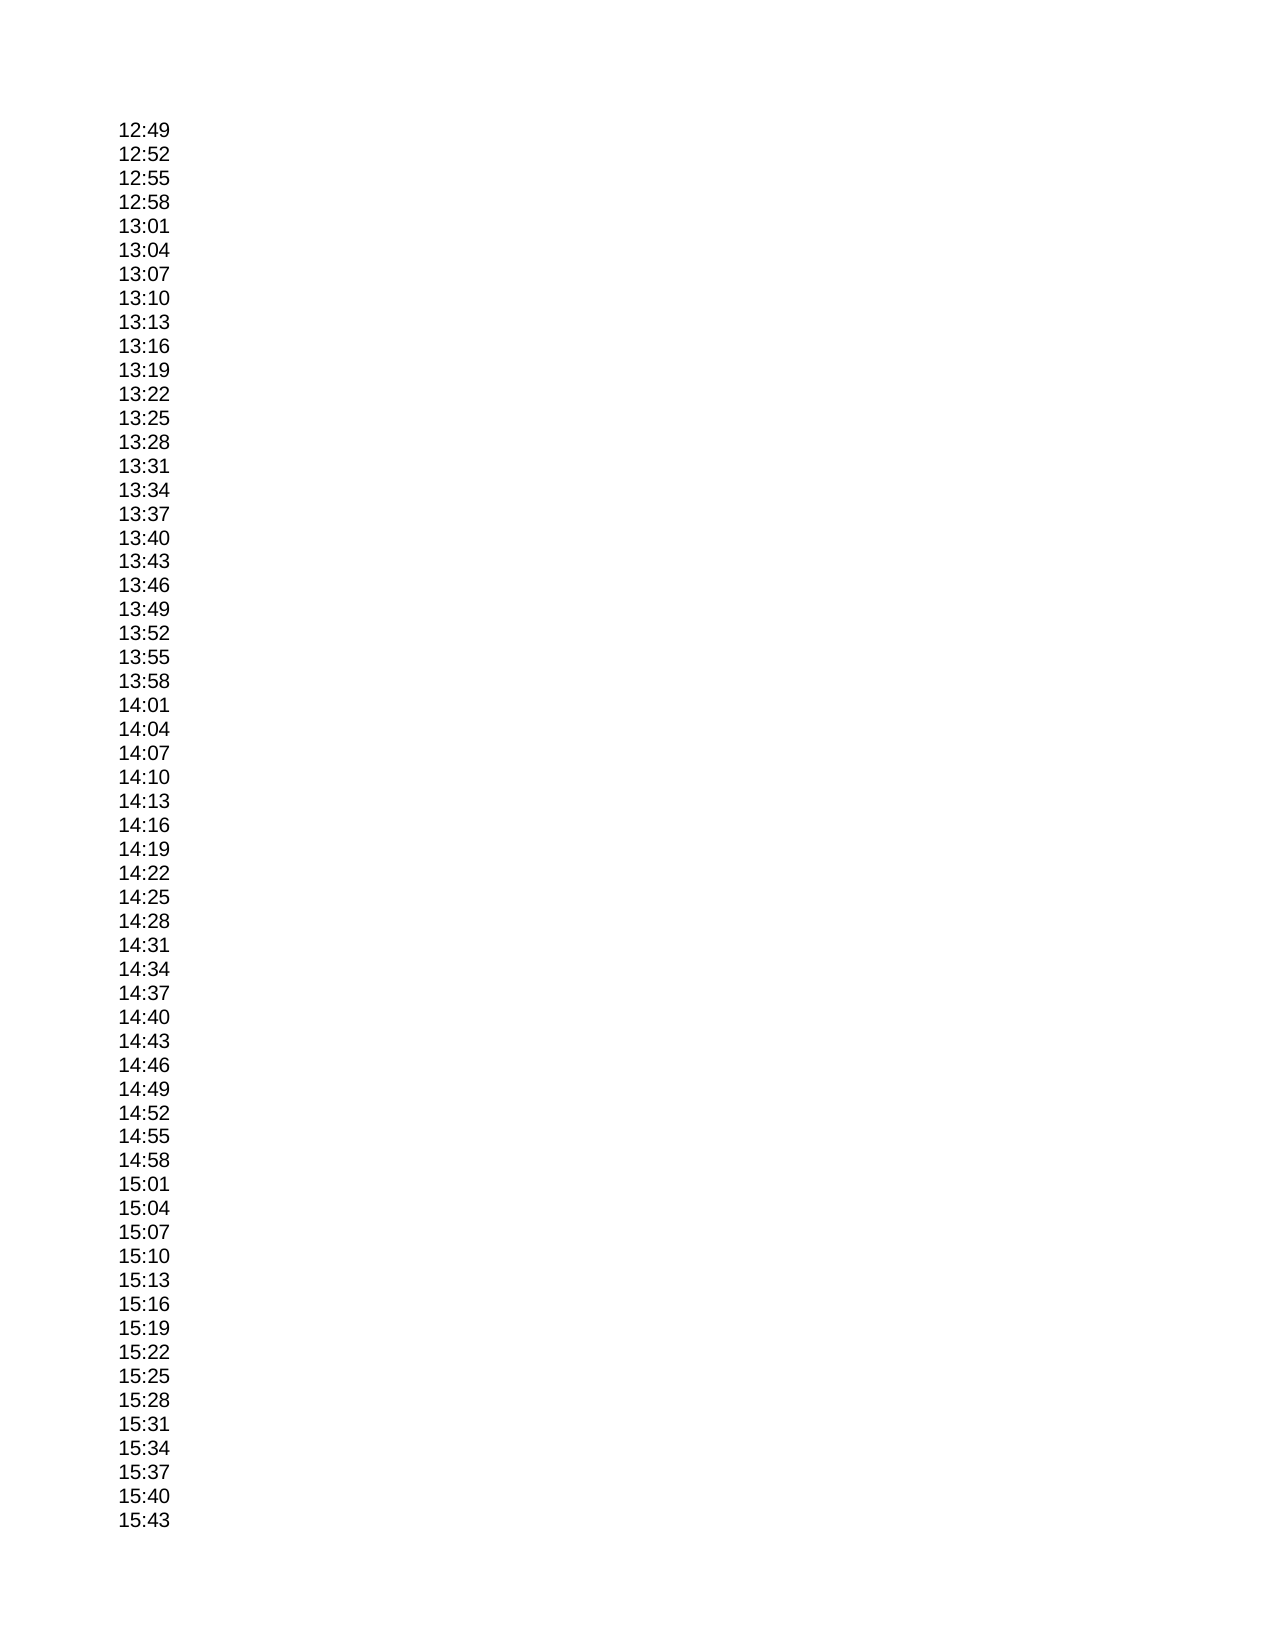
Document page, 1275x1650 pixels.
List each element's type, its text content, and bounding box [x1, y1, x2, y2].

text 13:01 [118, 214, 1157, 238]
text 15:22 [118, 1340, 1157, 1364]
text 15:25 [118, 1364, 1157, 1388]
text 14:13 [118, 789, 1157, 813]
text 13:07 [118, 262, 1157, 286]
text 14:19 [118, 837, 1157, 861]
text 14:01 [118, 693, 1157, 717]
text 14:49 [118, 1076, 1157, 1100]
text 13:31 [118, 453, 1157, 477]
text 14:55 [118, 1124, 1157, 1148]
text 15:43 [118, 1508, 1157, 1532]
text 14:22 [118, 861, 1157, 885]
text 13:13 [118, 310, 1157, 334]
text 13:46 [118, 573, 1157, 597]
text 13:43 [118, 549, 1157, 573]
text 15:28 [118, 1388, 1157, 1412]
text 15:31 [118, 1412, 1157, 1436]
text 14:40 [118, 1004, 1157, 1028]
text 13:22 [118, 382, 1157, 406]
text 14:43 [118, 1028, 1157, 1052]
text 13:28 [118, 429, 1157, 453]
text 15:37 [118, 1460, 1157, 1484]
text 13:49 [118, 597, 1157, 621]
text 13:04 [118, 238, 1157, 262]
text 15:01 [118, 1172, 1157, 1196]
text 15:10 [118, 1244, 1157, 1268]
text 13:58 [118, 669, 1157, 693]
text 15:16 [118, 1292, 1157, 1316]
text 14:10 [118, 765, 1157, 789]
text 12:49 [118, 118, 1157, 142]
text 14:52 [118, 1100, 1157, 1124]
text 15:13 [118, 1268, 1157, 1292]
text 14:46 [118, 1052, 1157, 1076]
text 15:19 [118, 1316, 1157, 1340]
text 14:31 [118, 933, 1157, 957]
text 13:16 [118, 334, 1157, 358]
text 13:55 [118, 645, 1157, 669]
text 13:34 [118, 477, 1157, 501]
text 13:37 [118, 501, 1157, 525]
text 15:04 [118, 1196, 1157, 1220]
text 14:37 [118, 981, 1157, 1004]
text 15:40 [118, 1484, 1157, 1508]
text 14:07 [118, 741, 1157, 765]
text 12:58 [118, 190, 1157, 214]
text 14:04 [118, 717, 1157, 741]
text 13:10 [118, 286, 1157, 310]
text 14:34 [118, 957, 1157, 981]
text 14:58 [118, 1148, 1157, 1172]
text 13:25 [118, 406, 1157, 429]
text 15:07 [118, 1220, 1157, 1244]
text 15:34 [118, 1436, 1157, 1460]
text 13:19 [118, 358, 1157, 382]
text 14:25 [118, 885, 1157, 909]
text 12:52 [118, 142, 1157, 166]
text 13:40 [118, 525, 1157, 549]
text 14:28 [118, 909, 1157, 933]
text 13:52 [118, 621, 1157, 645]
text 12:55 [118, 166, 1157, 190]
text 14:16 [118, 813, 1157, 837]
